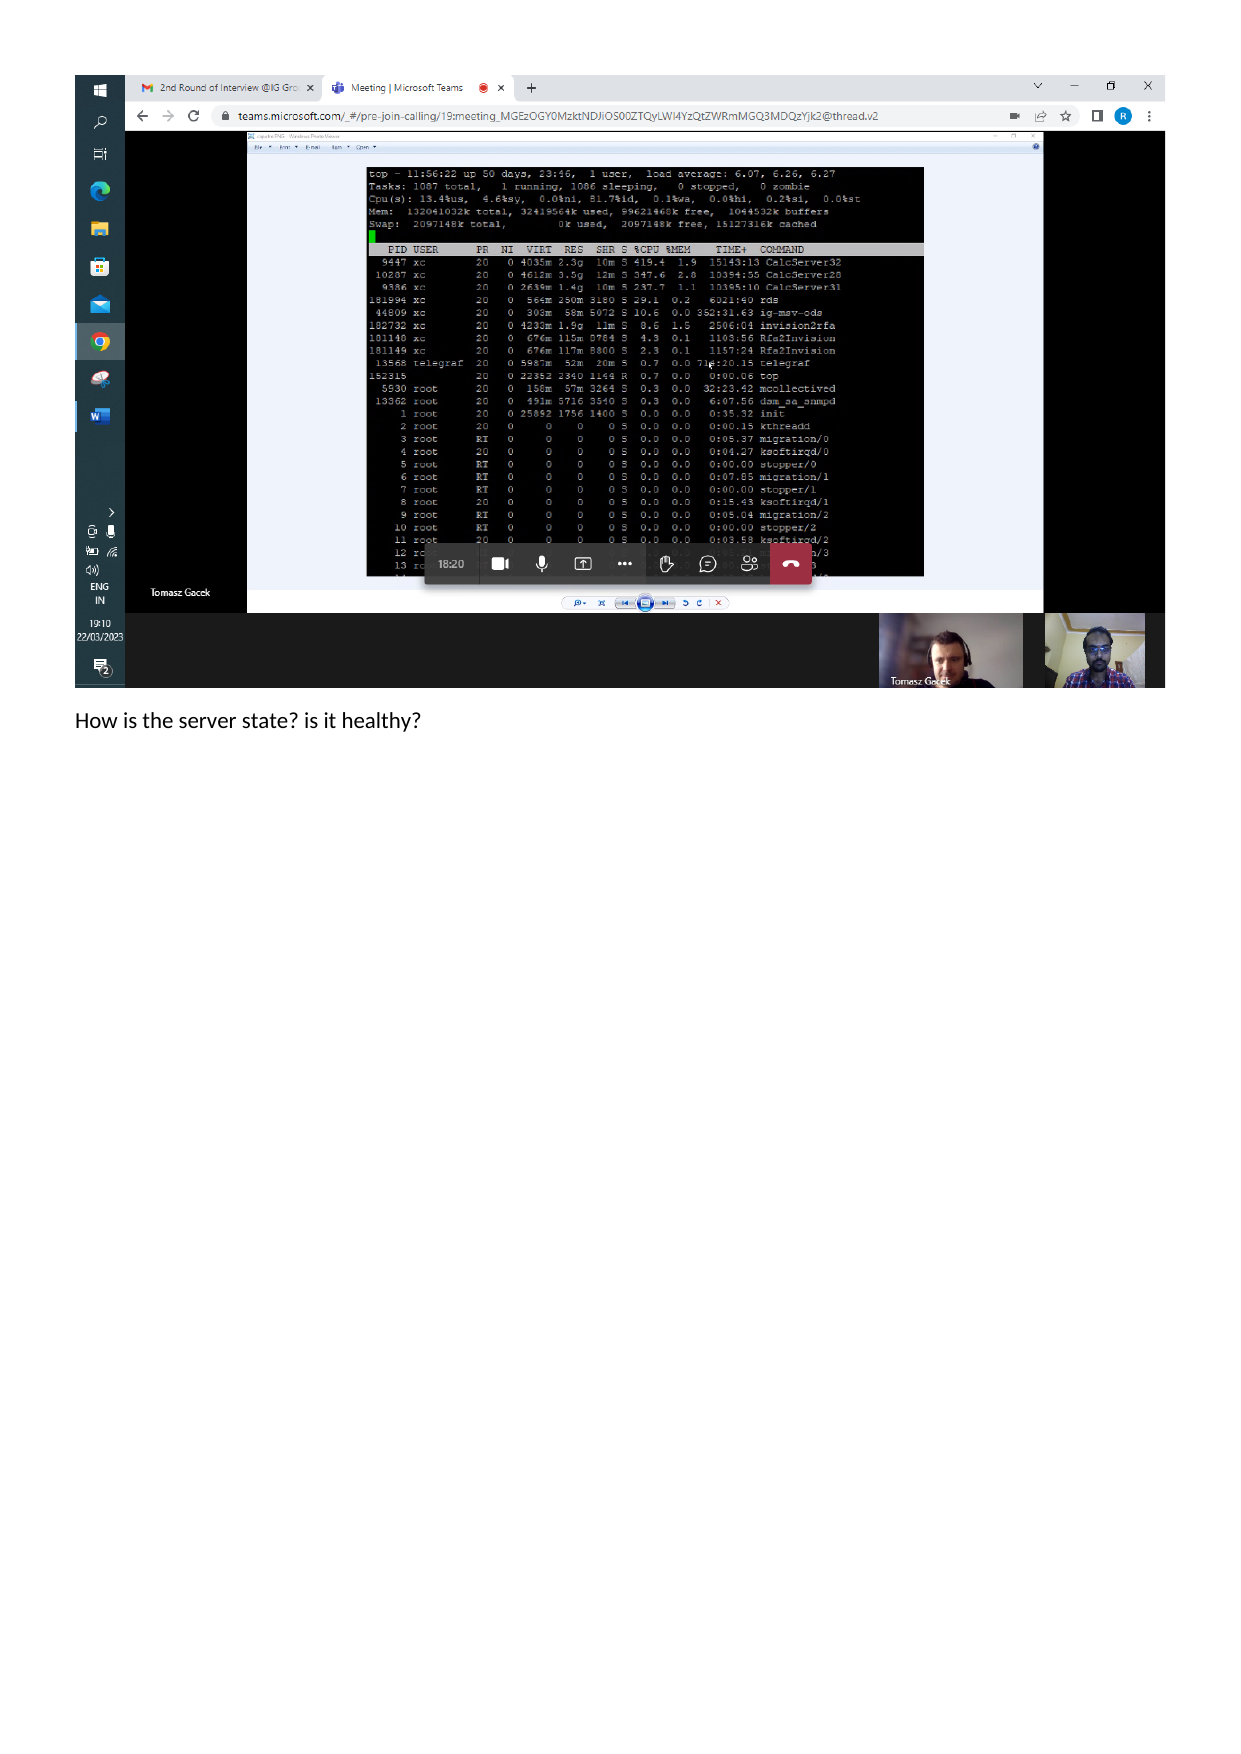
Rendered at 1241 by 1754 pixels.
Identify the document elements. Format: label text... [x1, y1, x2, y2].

text How is the server state? is it healthy? [75, 706, 1165, 734]
